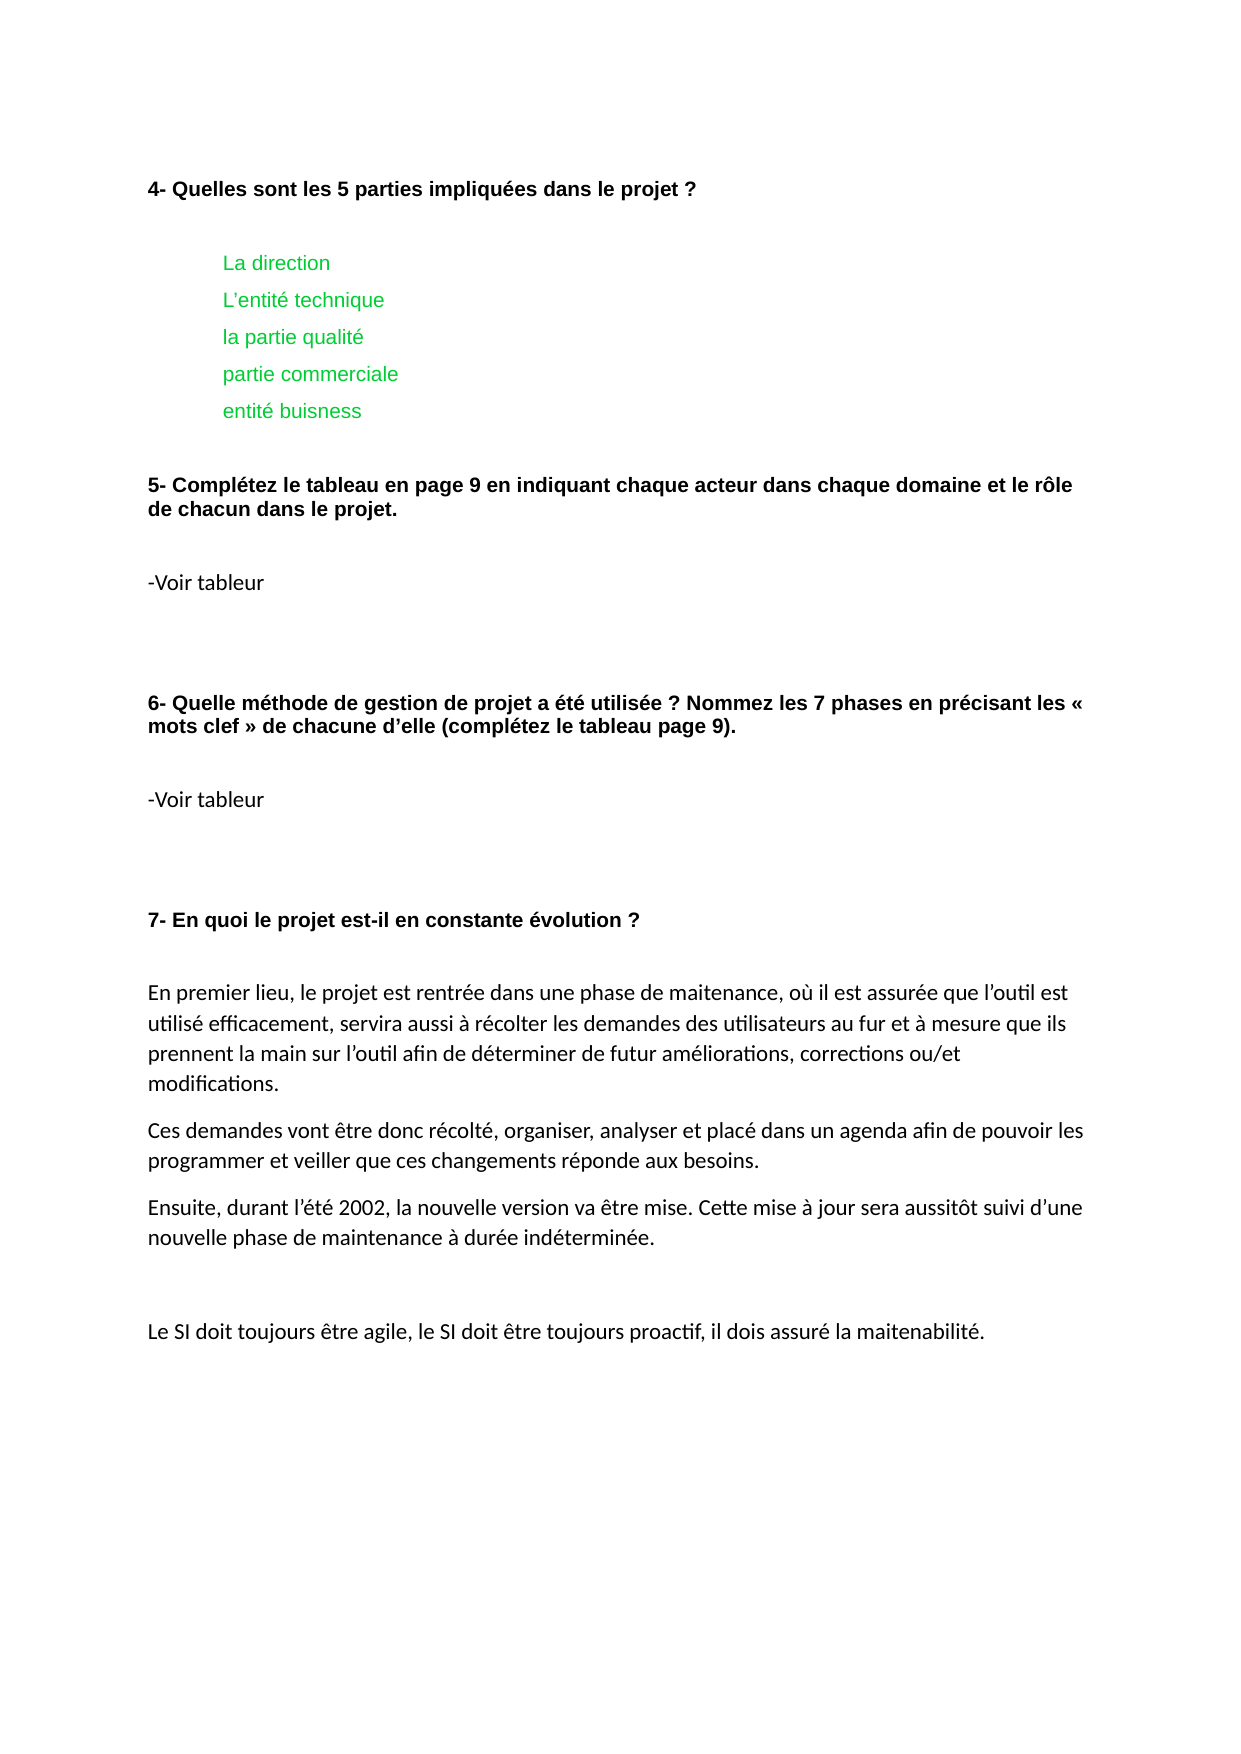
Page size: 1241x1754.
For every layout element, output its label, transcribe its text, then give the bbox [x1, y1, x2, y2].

text -Voir tableur [148, 785, 1093, 813]
text -Voir tableur [148, 568, 1093, 596]
text La direction [148, 251, 1093, 274]
text 4- Quelles sont les 5 parties impliquées dans le projet ? [148, 176, 1093, 200]
text 6- Quelle méthode de gestion de projet a été utilisée ? Nommez les 7 phases en précisant les « mots clef » de chacune d’elle (complétez le tableau page 9). [148, 690, 1093, 738]
text 7- En quoi le projet est-il en constante évolution ? [148, 908, 1093, 932]
text En premier lieu, le projet est rentrée dans une phase de maitenance, où il est assurée que l’outil est utilisé efficacement, servira aussi à récolter les demandes des utilisateurs au fur et à mesure que ils prennent la main sur l’outil afin de déterminer de futur améliorations, corrections ou/et modifications. [148, 978, 1093, 1097]
text 5- Complétez le tableau en page 9 en indiquant chaque acteur dans chaque domaine et le rôle de chacun dans le projet. [148, 473, 1093, 521]
text Ensuite, durant l’été 2002, la nouvelle version va être mise. Cette mise à jour sera aussitôt suivi d’une nouvelle phase de maintenance à durée indéterminée. [148, 1193, 1093, 1251]
text partie commerciale [148, 362, 1093, 386]
text L’entité technique [148, 288, 1093, 312]
text la partie qualité [148, 325, 1093, 349]
text entité buisness [148, 399, 1093, 423]
text Ces demandes vont être donc récolté, organiser, analyser et placé dans un agenda afin de pouvoir les programmer et veiller que ces changements réponde aux besoins. [148, 1116, 1093, 1174]
text Le SI doit toujours être agile, le SI doit être toujours proactif, il dois assuré la maitenabilité. [148, 1317, 1093, 1345]
